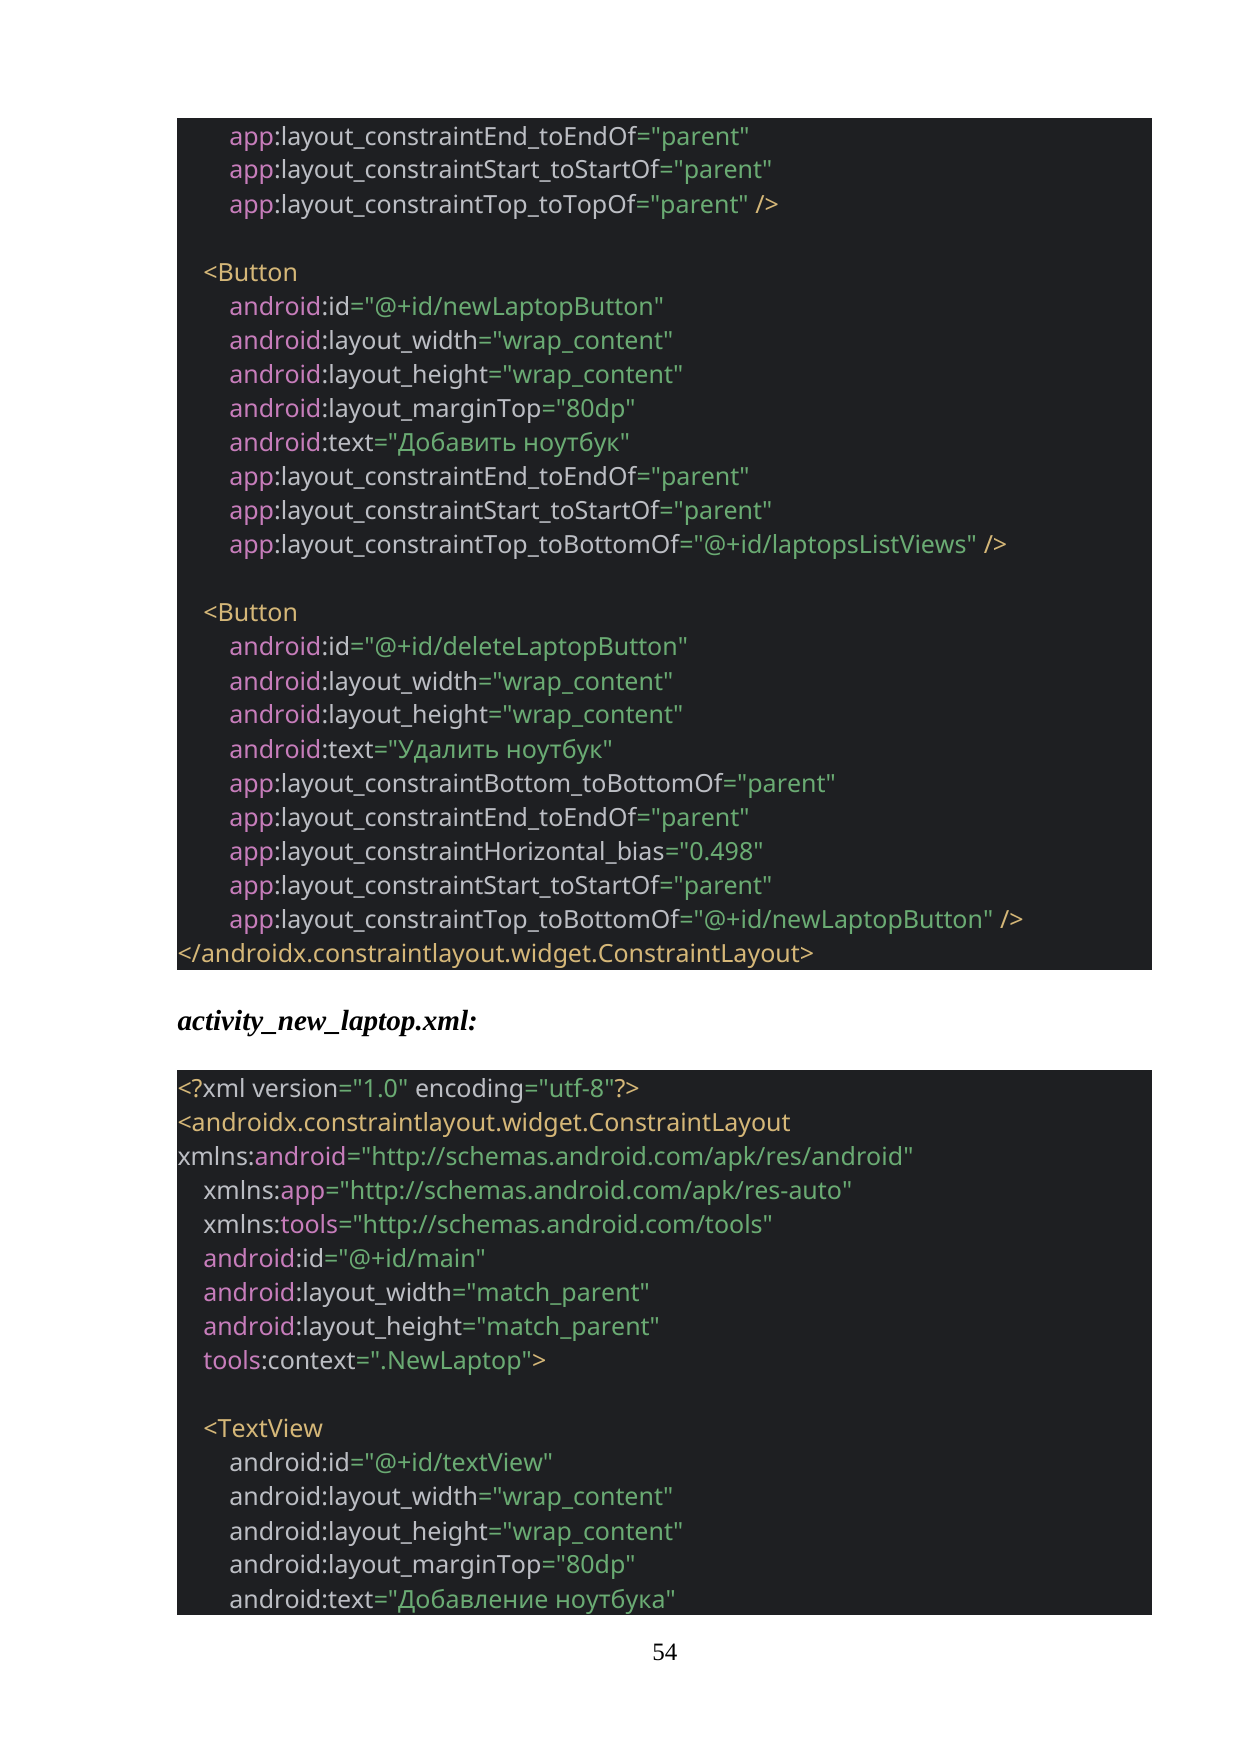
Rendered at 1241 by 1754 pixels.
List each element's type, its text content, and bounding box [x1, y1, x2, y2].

text activity_new_laptop.xml: [177, 1003, 1152, 1037]
text <?xml version="1.0" encoding="utf-8"?> <androidx.constraintlayout.widget.ConstraintLayout xmlns:android="http://schemas.android.com/apk/res/android" xmlns:app="http://schemas.android.com/apk/res-auto" xmlns:tools="http://schemas.android.com/tools" android:id="@+id/main" android:layout_width="match_parent" android:layout_height="match_parent" tools:context=".NewLaptop"> <TextView android:id="@+id/textView" android:layout_width="wrap_content" android:layout_height="wrap_content" android:layout_marginTop="80dp" android:text="Добавление ноутбука" [177, 1070, 1152, 1615]
text app:layout_constraintEnd_toEndOf="parent" app:layout_constraintStart_toStartOf="parent" app:layout_constraintTop_toTopOf="parent" /> <Button android:id="@+id/newLaptopButton" android:layout_width="wrap_content" android:layout_height="wrap_content" android:layout_marginTop="80dp" android:text="Добавить ноутбук" app:layout_constraintEnd_toEndOf="parent" app:layout_constraintStart_toStartOf="parent" app:layout_constraintTop_toBottomOf="@+id/laptopsListViews" /> <Button android:id="@+id/deleteLaptopButton" android:layout_width="wrap_content" android:layout_height="wrap_content" android:text="Удалить ноутбук" app:layout_constraintBottom_toBottomOf="parent" app:layout_constraintEnd_toEndOf="parent" app:layout_constraintHorizontal_bias="0.498" app:layout_constraintStart_toStartOf="parent" app:layout_constraintTop_toBottomOf="@+id/newLaptopButton" /> </androidx.constraintlayout.widget.ConstraintLayout> [177, 118, 1152, 970]
